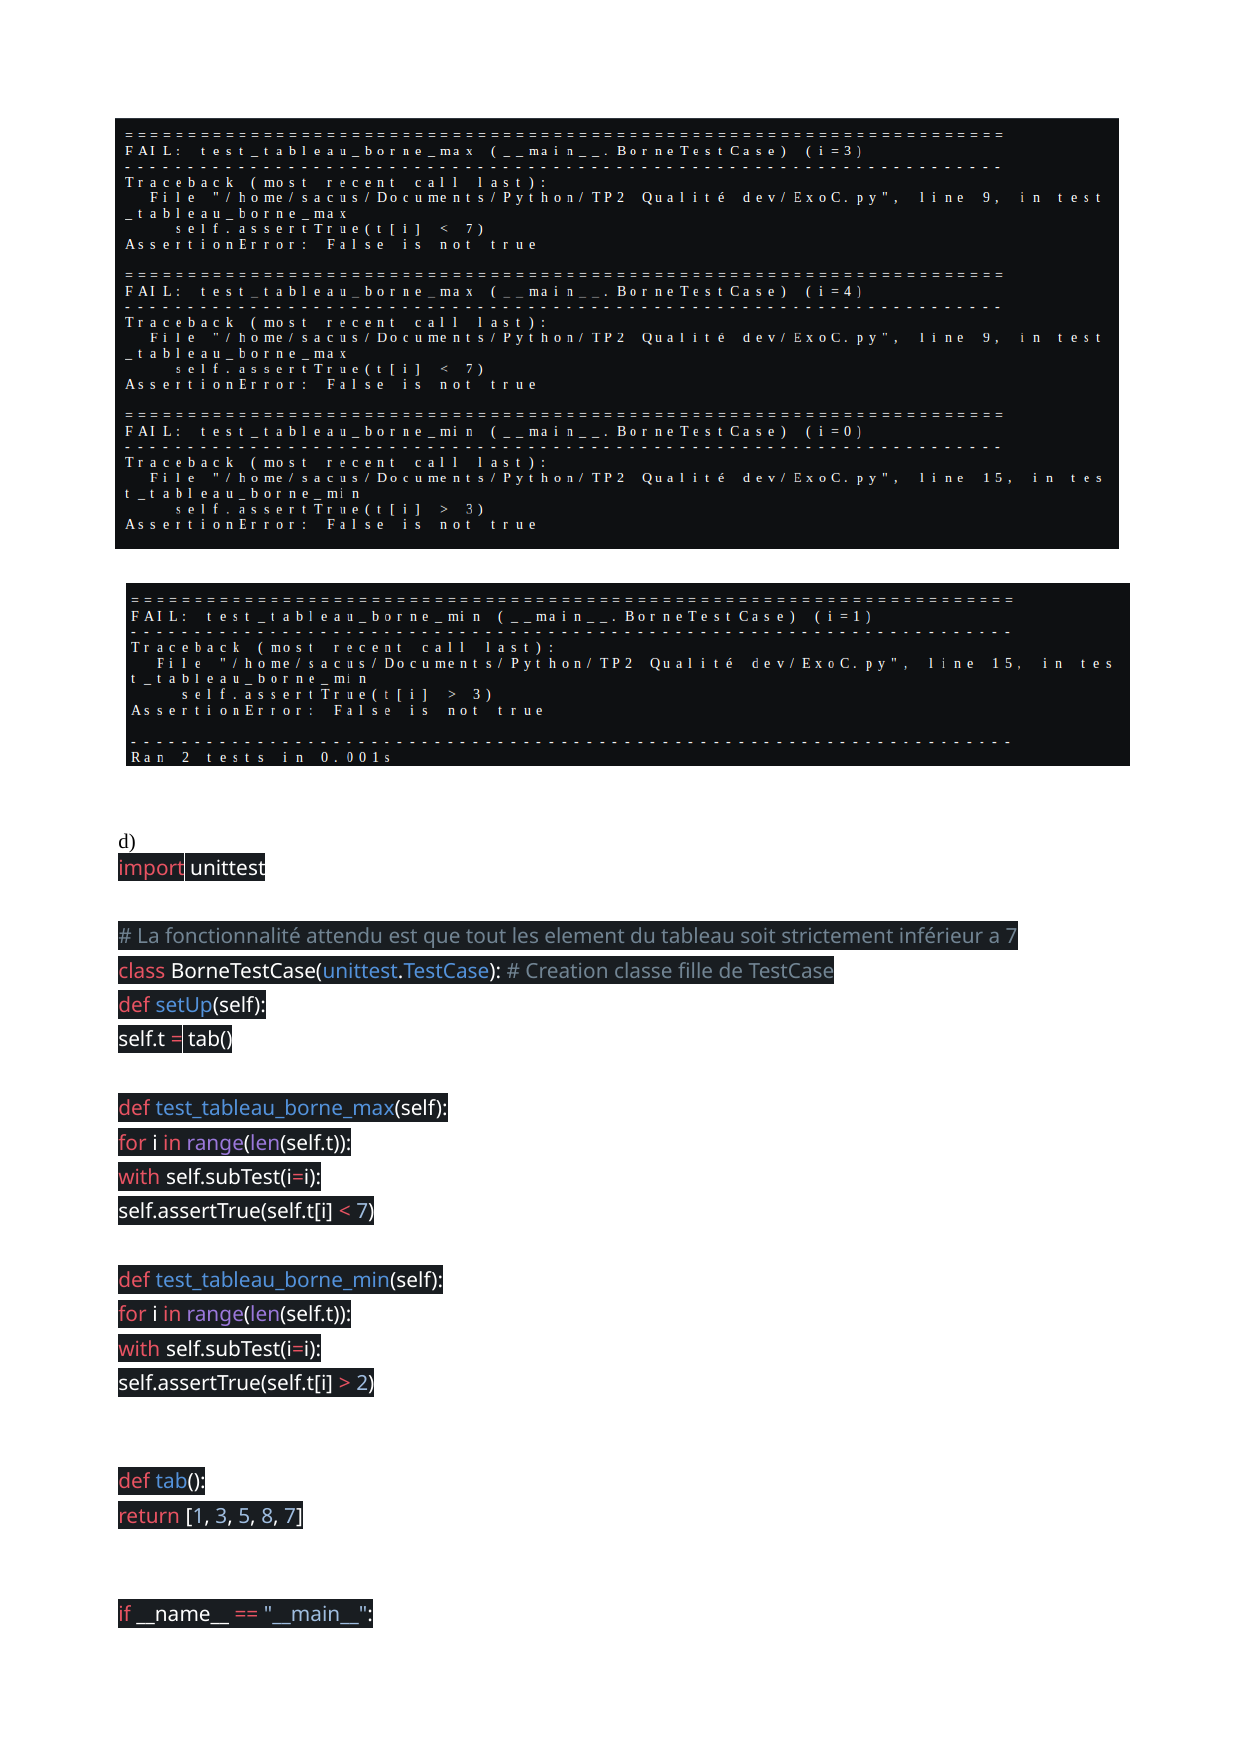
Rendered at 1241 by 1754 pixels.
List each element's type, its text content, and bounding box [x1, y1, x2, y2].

text with self.subTest(i=i): [118, 1328, 1122, 1362]
text def test_tableau_borne_max(self): [118, 1087, 1122, 1122]
text self.t = tab() [118, 1019, 1122, 1053]
text import unittest [118, 853, 1122, 881]
text def test_tableau_borne_min(self): [118, 1259, 1122, 1294]
text for i in range(len(self.t)): [118, 1122, 1122, 1156]
text if __name__ == "__main__": [118, 1593, 1122, 1628]
text for i in range(len(self.t)): [118, 1294, 1122, 1328]
text # La fonctionnalité attendu est que tout les element du tableau soit strictement inférieur a 7 [118, 916, 1122, 950]
picture [126, 583, 1130, 766]
text class BorneTestCase(unittest.TestCase): # Creation classe fille de TestCase [118, 950, 1122, 984]
text d) [118, 829, 1122, 853]
text self.assertTrue(self.t[i] > 2) [118, 1362, 1122, 1397]
text self.assertTrue(self.t[i] < 7) [118, 1191, 1122, 1225]
text with self.subTest(i=i): [118, 1156, 1122, 1191]
text def setUp(self): [118, 984, 1122, 1019]
text def tab(): [118, 1461, 1122, 1495]
text return [1, 3, 5, 8, 7] [118, 1495, 1122, 1529]
picture [115, 118, 1119, 549]
